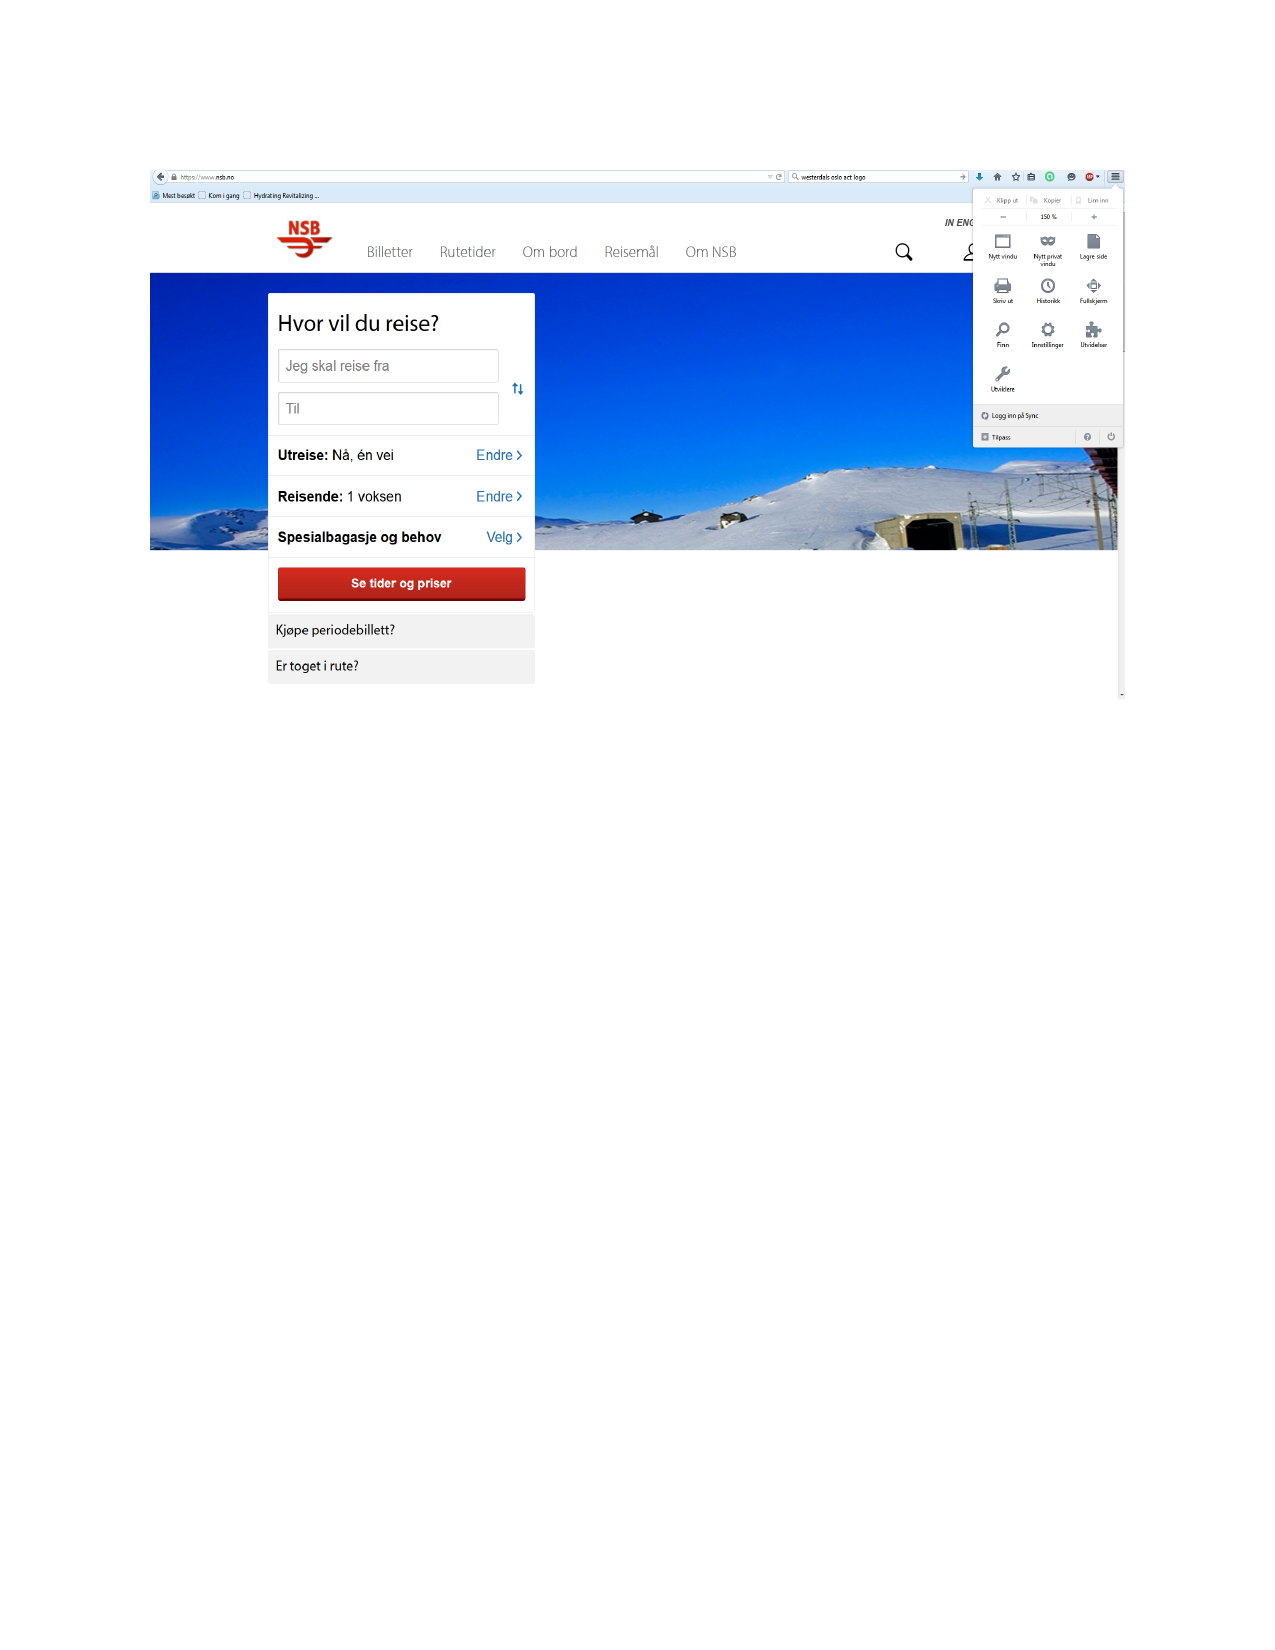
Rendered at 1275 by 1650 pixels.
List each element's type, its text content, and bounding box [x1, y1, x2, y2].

text Brukerne vil være en målgruppe som i stor grad er eksponert av moderne teknologi, derav også moderne bookingsystemer. Vi har sett på systemene til blant annet www.norwegian.no, www.nsb.no samt www.ruter.no for å se hva den moderne brukeren forholder seg ved reservasjon og bookingoversikt i hverdagen. Følgende bilde representerer systemer og design de fleste i målgruppen forholder seg til på jevnlig basis, hjemmesiden til NSB (www.nsb.no, figur 4.3) og bookingsystemet i form av lavprisklalenderen til flyselskapet Norwegian (www.norwegian.no , figur 4.4). [150, 150, 1125, 170]
text Brukerne vil være en målgruppe som i stor grad er eksponert av moderne teknologi, derav også moderne bookingsystemer. Vi har sett på systemene til blant annet www.norwegian.no, www.nsb.no samt www.ruter.no for å se hva den moderne brukeren forholder seg ved reservasjon og bookingoversikt i hverdagen. Følgende bilde representerer systemer og design de fleste i målgruppen forholder seg til på jevnlig basis, hjemmesiden til NSB (www.nsb.no, figur 4.3) og bookingsystemet i form av lavprisklalenderen til flyselskapet Norwegian (www.norwegian.no , figur 4.4). [150, 699, 1125, 1365]
picture [150, 170, 1125, 699]
